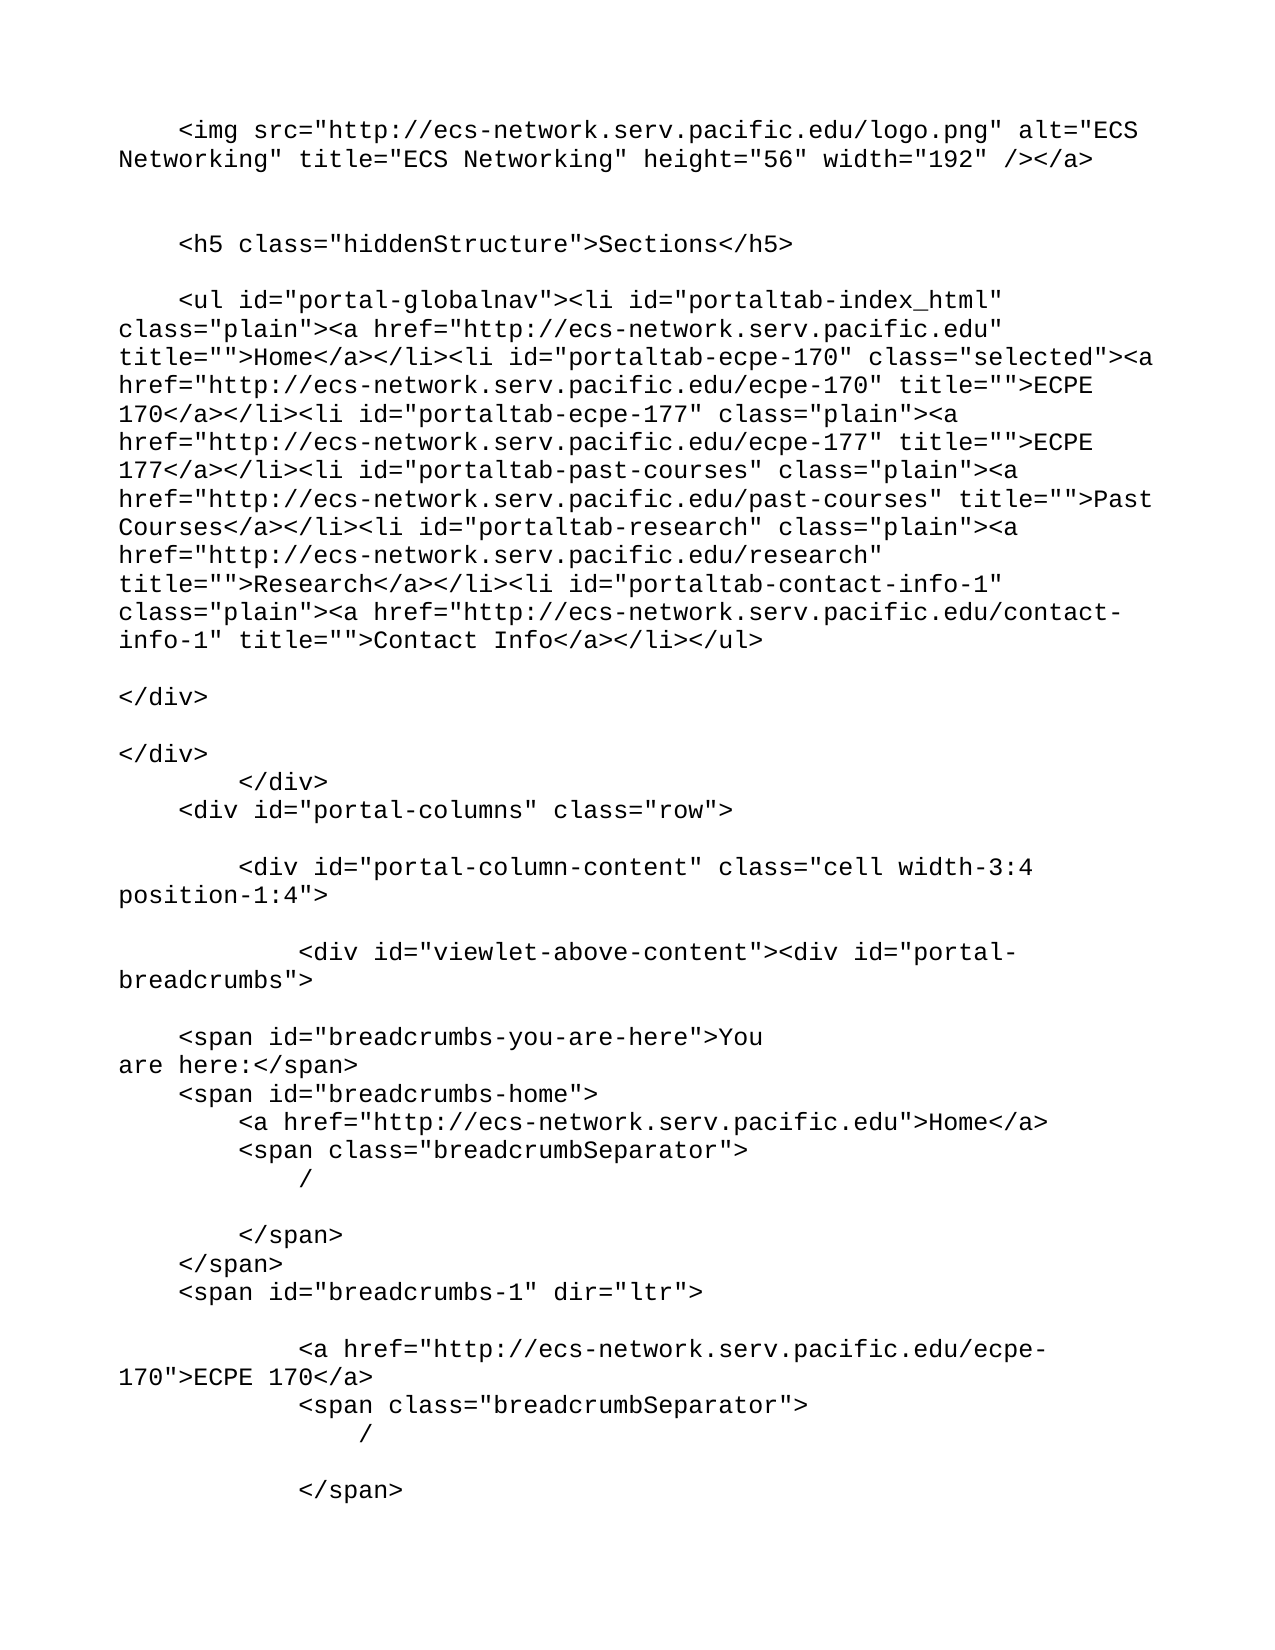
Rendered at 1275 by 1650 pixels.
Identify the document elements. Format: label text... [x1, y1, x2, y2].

text </span> [118, 1478, 1157, 1506]
text <div id="portal-columns" class="row"> [118, 798, 1157, 826]
text / [118, 1421, 1157, 1450]
text <div id="viewlet-above-content"><div id="portal-breadcrumbs"> [118, 940, 1157, 996]
text <div id="portal-column-content" class="cell width-3:4 position-1:4"> [118, 855, 1157, 911]
text <span class="breadcrumbSeparator"> [118, 1138, 1157, 1166]
text <span id="breadcrumbs-you-are-here">You [118, 1025, 1157, 1053]
text <span id="breadcrumbs-1" dir="ltr"> [118, 1280, 1157, 1308]
text </span> [118, 1251, 1157, 1280]
text <h5 class="hiddenStructure">Sections</h5> [118, 231, 1157, 260]
text are here:</span> [118, 1053, 1157, 1081]
text </span> [118, 1223, 1157, 1251]
text </div> [118, 741, 1157, 770]
text <span id="breadcrumbs-home"> [118, 1081, 1157, 1110]
text / [118, 1166, 1157, 1195]
text <img src="http://ecs-network.serv.pacific.edu/logo.png" alt="ECS Networking" title="ECS Networking" height="56" width="192" /></a> [118, 118, 1157, 175]
text <span class="breadcrumbSeparator"> [118, 1393, 1157, 1421]
text </div> [118, 685, 1157, 713]
text </div> [118, 770, 1157, 798]
text <ul id="portal-globalnav"><li id="portaltab-index_html" class="plain"><a href="http://ecs-network.serv.pacific.edu" title="">Home</a></li><li id="portaltab-ecpe-170" class="selected"><a href="http://ecs-network.serv.pacific.edu/ecpe-170" title="">ECPE 170</a></li><li id="portaltab-ecpe-177" class="plain"><a href="http://ecs-network.serv.pacific.edu/ecpe-177" title="">ECPE 177</a></li><li id="portaltab-past-courses" class="plain"><a href="http://ecs-network.serv.pacific.edu/past-courses" title="">Past Courses</a></li><li id="portaltab-research" class="plain"><a href="http://ecs-network.serv.pacific.edu/research" title="">Research</a></li><li id="portaltab-contact-info-1" class="plain"><a href="http://ecs-network.serv.pacific.edu/contact-info-1" title="">Contact Info</a></li></ul> [118, 288, 1157, 656]
text <a href="http://ecs-network.serv.pacific.edu/ecpe-170">ECPE 170</a> [118, 1336, 1157, 1393]
text <a href="http://ecs-network.serv.pacific.edu">Home</a> [118, 1110, 1157, 1138]
